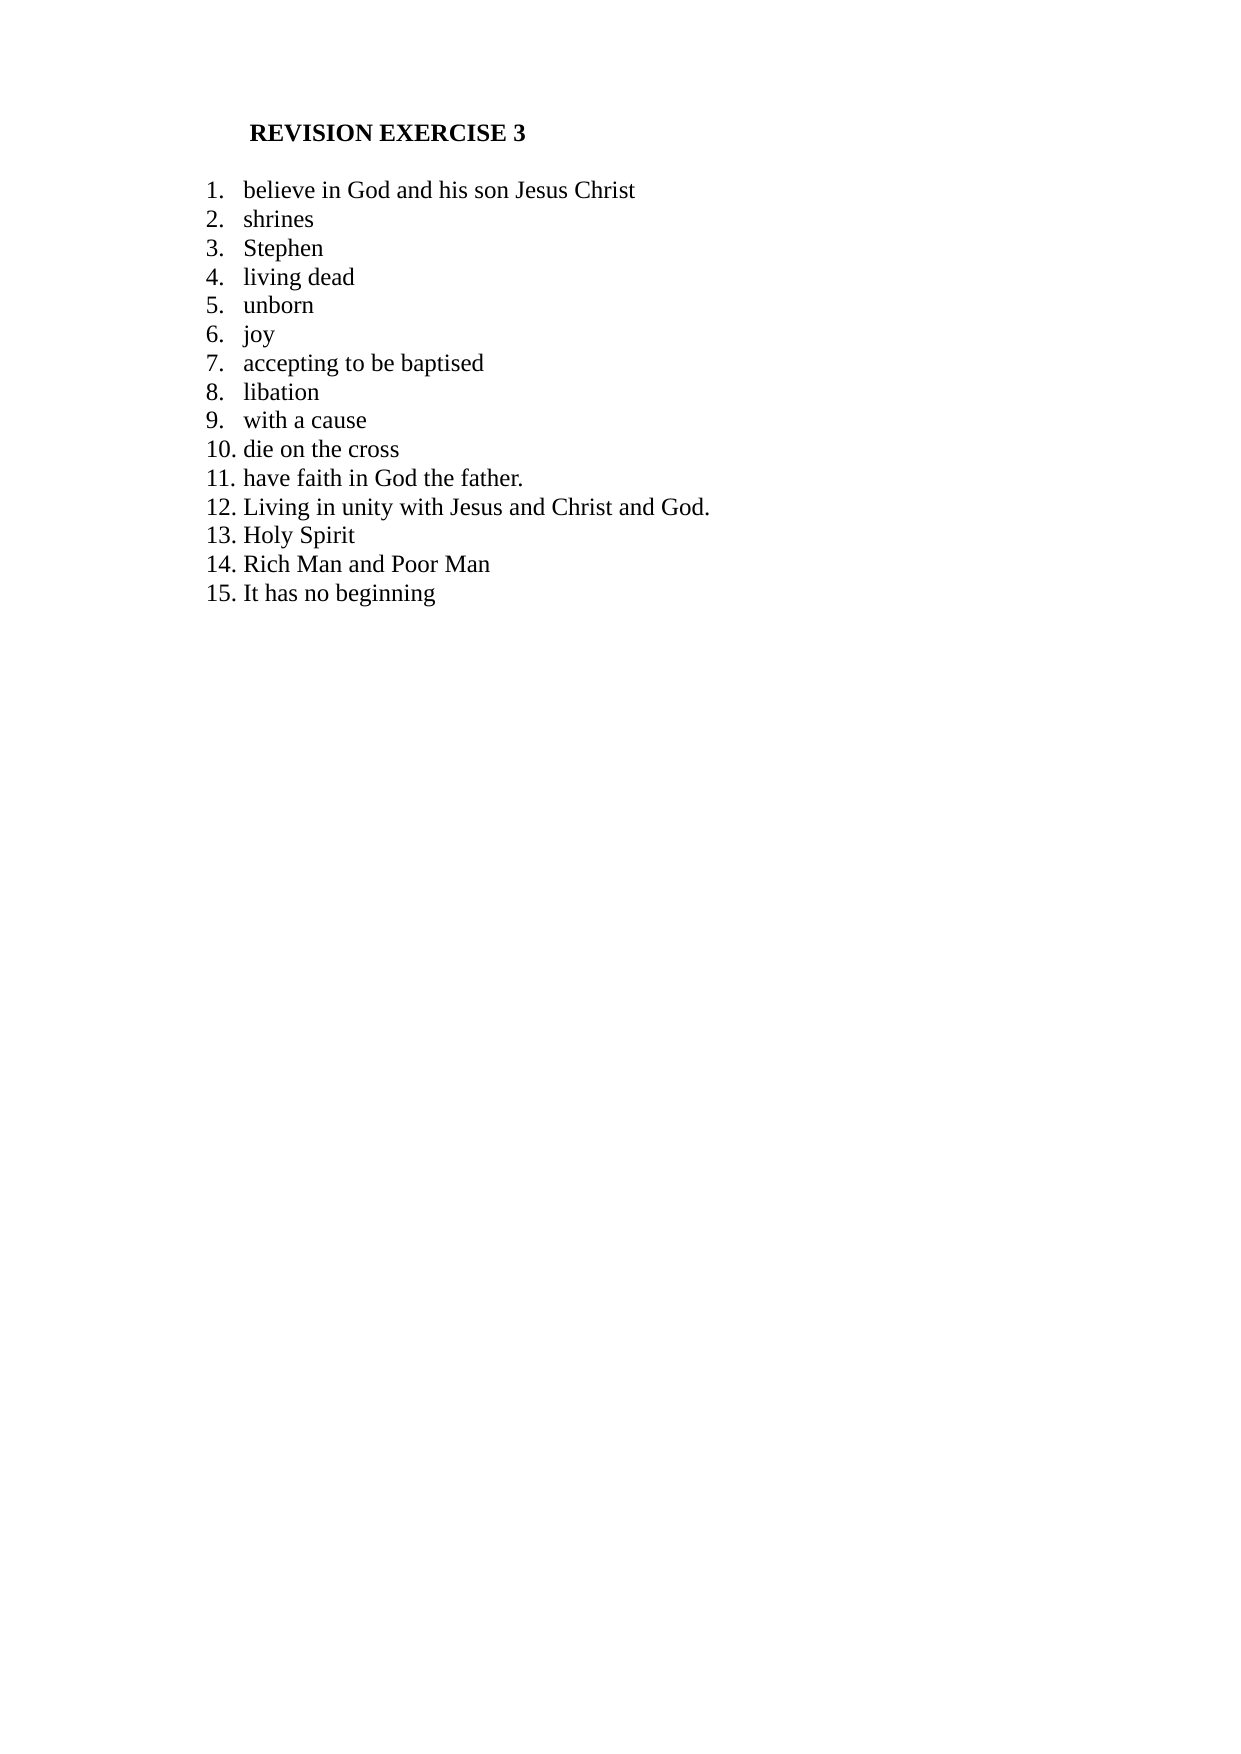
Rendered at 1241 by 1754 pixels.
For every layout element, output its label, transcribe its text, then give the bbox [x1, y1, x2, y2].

list unborn [206, 291, 1122, 319]
text REVISION EXERCISE 3 [118, 118, 1122, 147]
list Rich Man and Poor Man [206, 549, 1122, 578]
list have faith in God the father. [206, 463, 1122, 492]
list accepting to be baptised [206, 348, 1122, 377]
list It has no beginning [206, 578, 1122, 607]
list with a cause [206, 406, 1122, 434]
list shrines [206, 204, 1122, 233]
list believe in God and his son Jesus Christ [206, 176, 1122, 204]
list libation [206, 377, 1122, 406]
list joy [206, 319, 1122, 348]
list living dead [206, 262, 1122, 291]
list Stephen [206, 233, 1122, 262]
list die on the cross [206, 434, 1122, 463]
list Living in unity with Jesus and Christ and God. [206, 492, 1122, 521]
list Holy Spirit [206, 521, 1122, 549]
